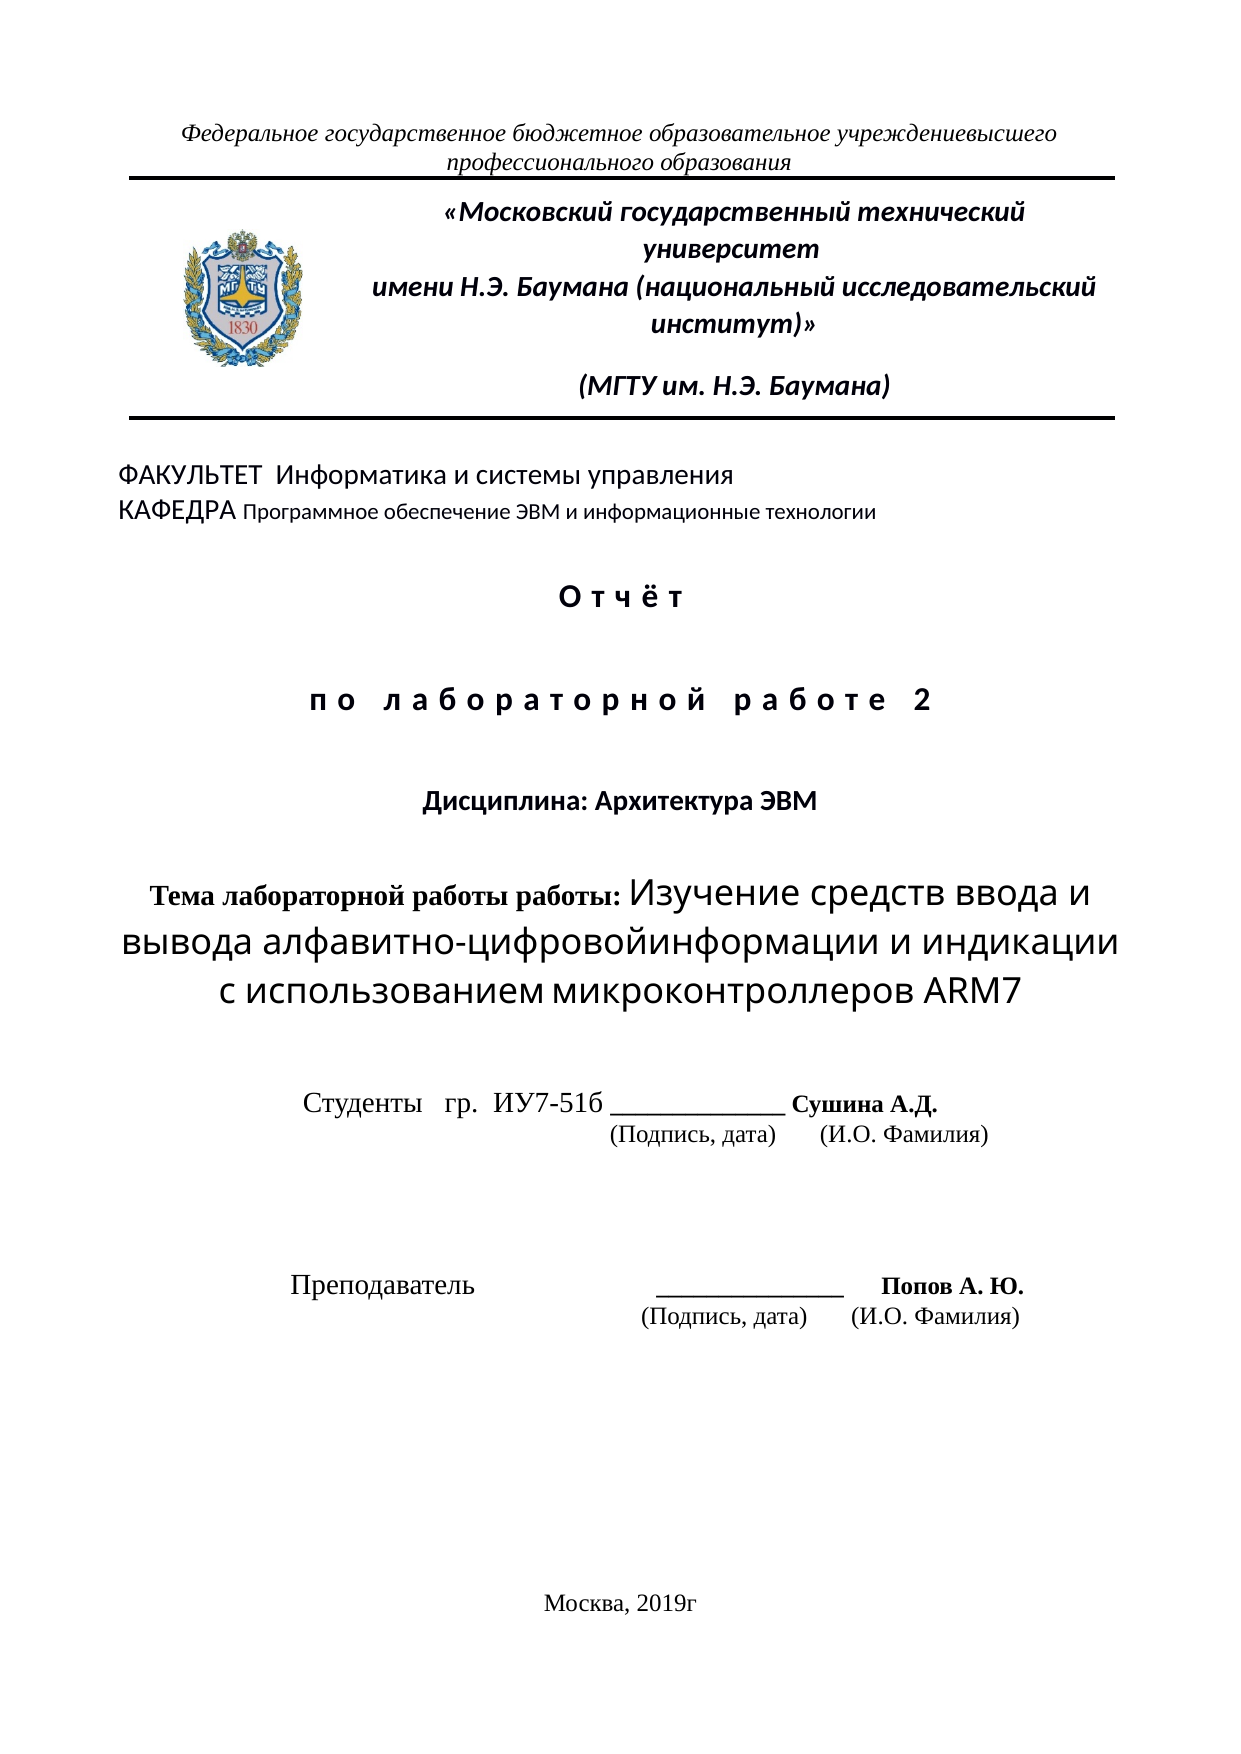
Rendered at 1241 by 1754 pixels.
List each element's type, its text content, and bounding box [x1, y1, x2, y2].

table_header [129, 180, 356, 416]
text КАФЕДРА Программное обеспечение ЭВМ и информационные технологии [118, 491, 1122, 527]
text Дисциплина: Архитектура ЭВМ [118, 782, 1122, 817]
text Студенты гр. ИУ7-51б ______________ Сушина А.Д. [118, 1085, 1122, 1119]
table_header «Московский государственный технический университет имени Н.Э. Баумана (национальный исследовательский институт)» (МГТУ им. Н.Э. Баумана) [356, 180, 1115, 416]
text Москва, 2019г [118, 1588, 1122, 1617]
text Федеральное государственное бюджетное образовательное учреждениевысшего профессионального образования [118, 118, 1122, 176]
subtitle ФАКУЛЬТЕТ Информатика и системы управления [118, 456, 1122, 491]
text (Подпись, дата) (И.О. Фамилия) [118, 1119, 1122, 1148]
text (Подпись, дата) (И.О. Фамилия) [118, 1301, 1122, 1330]
text по лабораторной работе 2 [118, 678, 1122, 719]
picture [183, 229, 303, 367]
text Отчёт [118, 575, 1122, 616]
text Преподаватель _______________ Попов А. Ю. [192, 1267, 1122, 1301]
text Тема лабораторной работы работы: Изучение средств ввода и вывода алфавитно-цифровойинформации и индикации с использованием микроконтроллеров ARM7 [118, 867, 1122, 1014]
